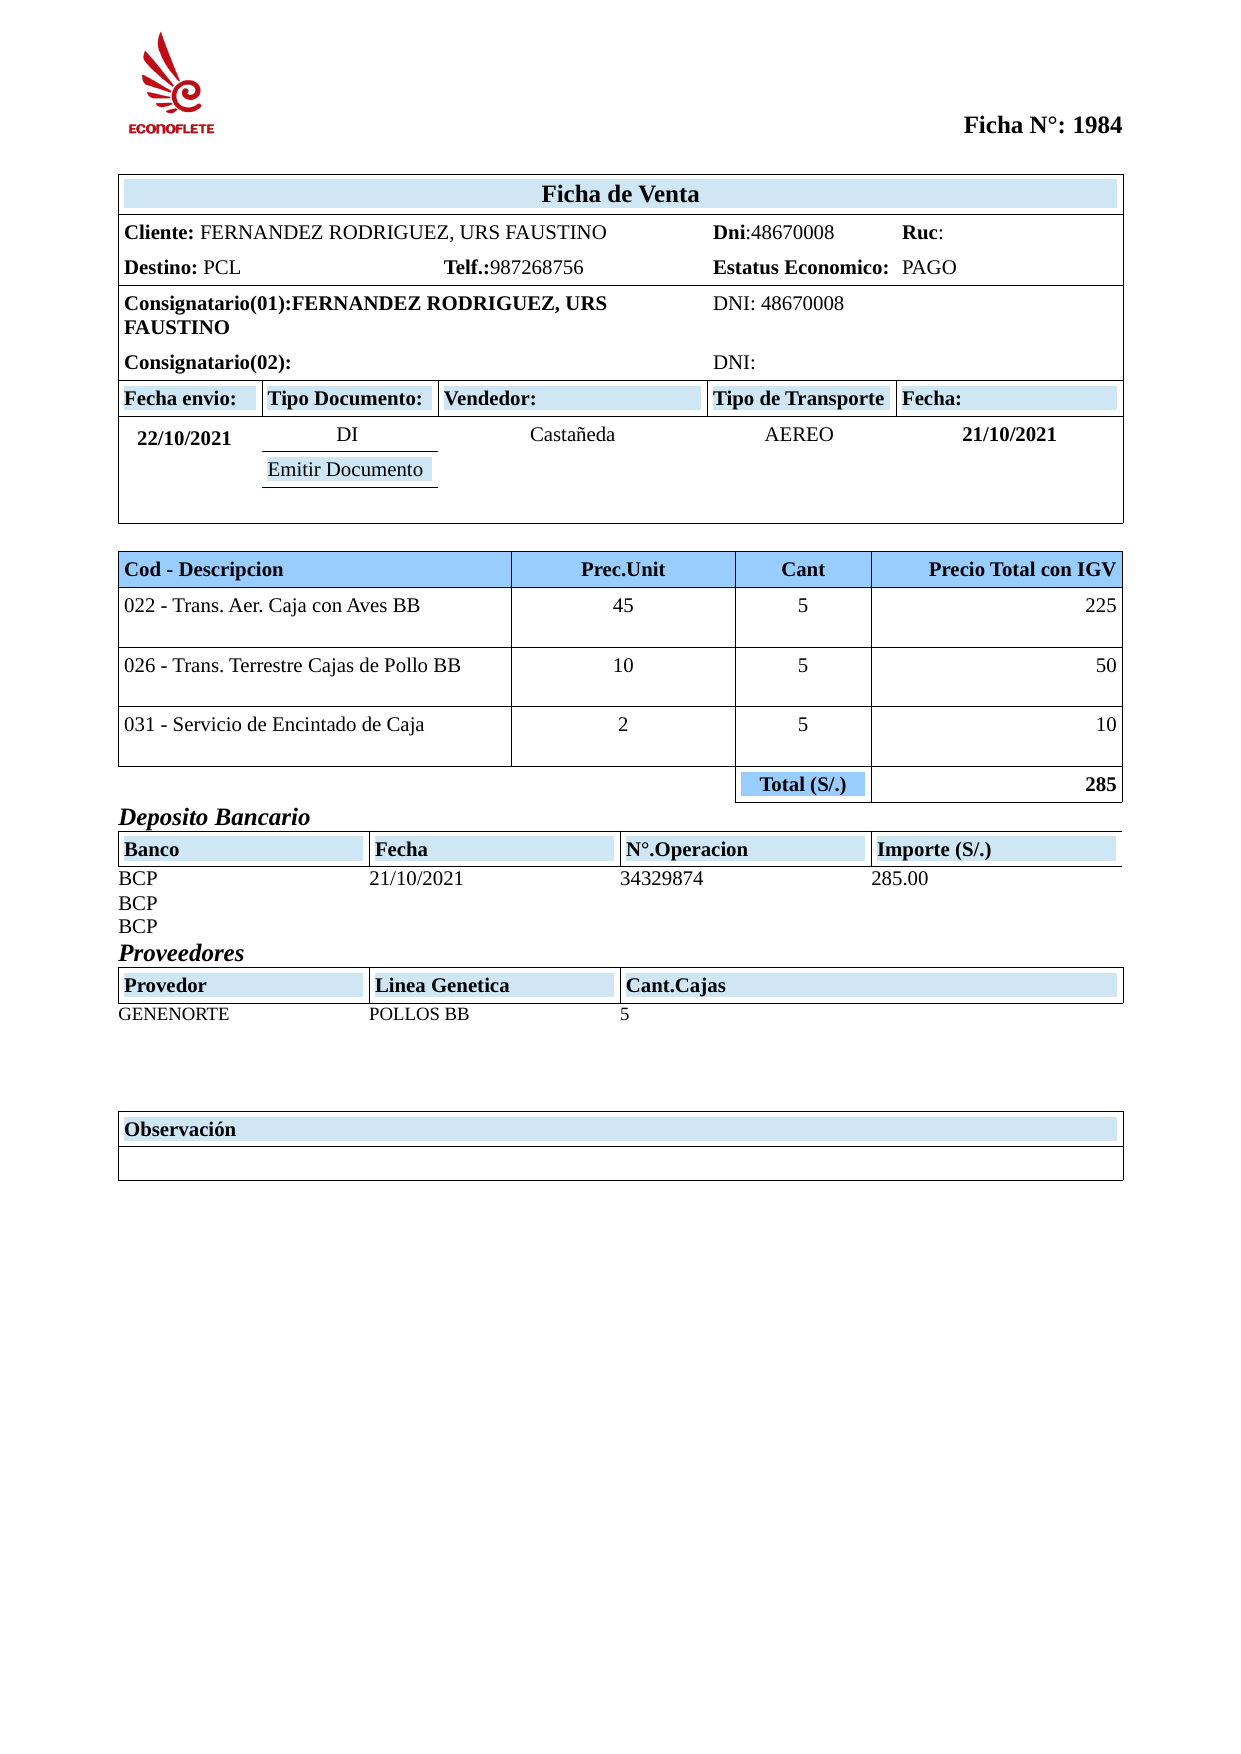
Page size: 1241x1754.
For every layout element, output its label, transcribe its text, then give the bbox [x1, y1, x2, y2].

table_cell [369, 890, 620, 914]
table_cell Estatus Economico: [707, 249, 896, 285]
table_cell Consignatario(01):FERNANDEZ RODRIGUEZ, URS FAUSTINO [119, 286, 707, 344]
table_cell 21/10/2021 [369, 867, 620, 890]
table_cell POLLOS BB [369, 1004, 620, 1024]
table_cell Destino: PCL [119, 249, 438, 285]
table_cell 45 [512, 588, 735, 647]
table_cell 21/10/2021 [896, 417, 1123, 523]
table_cell Telf.:987268756 [438, 249, 707, 285]
table_cell AEREO [707, 417, 896, 523]
table_cell 026 - Trans. Terrestre Cajas de Pollo BB [119, 648, 511, 706]
table_cell 031 - Servicio de Encintado de Caja [119, 707, 511, 766]
table_cell 285.00 [871, 867, 1122, 890]
table_cell [871, 890, 1122, 914]
table_cell Fecha: [897, 381, 1123, 416]
table_cell Vendedor: [439, 381, 707, 416]
table_cell 5 [736, 648, 871, 706]
table_cell Tipo Documento: [263, 381, 438, 416]
table_cell Dni:48670008 [707, 215, 896, 249]
table_cell [369, 1025, 620, 1046]
table_cell [262, 488, 438, 523]
table_cell [871, 915, 1122, 938]
table_cell 22/10/2021 [119, 417, 262, 523]
table_header Cant.Cajas [621, 968, 1123, 1003]
text Proveedores [118, 938, 1122, 967]
table_cell [620, 890, 871, 914]
table_cell [511, 767, 735, 802]
table_header Precio Total con IGV [872, 552, 1122, 587]
table_cell [620, 915, 871, 938]
table_cell 285 [872, 767, 1122, 802]
table_cell BCP [118, 890, 369, 914]
table_cell 5 [620, 1004, 1123, 1024]
table_cell Total (S/.) [736, 767, 871, 802]
table_cell Consignatario(02): [119, 345, 707, 380]
table_cell 5 [736, 588, 871, 647]
table_cell [118, 1068, 369, 1089]
table_cell Castañeda [438, 417, 707, 523]
table_cell Emitir Documento [262, 452, 438, 487]
table_cell DNI: 48670008 [707, 286, 1123, 344]
table_header Provedor [119, 968, 369, 1003]
table_cell 5 [736, 707, 871, 766]
table_cell Ruc: [896, 215, 1123, 249]
table_header N°.Operacion [621, 832, 871, 866]
table_cell [369, 1046, 620, 1068]
table_cell [118, 767, 511, 802]
table_cell [369, 1089, 620, 1111]
table_header Importe (S/.) [872, 832, 1122, 866]
table_cell BCP [118, 915, 369, 938]
table_header Ficha de Venta [119, 175, 1123, 214]
table_cell [369, 1068, 620, 1089]
table_header Linea Genetica [370, 968, 620, 1003]
text Deposito Bancario [118, 802, 1122, 831]
table_cell Cliente: FERNANDEZ RODRIGUEZ, URS FAUSTINO [119, 215, 707, 249]
table_cell [620, 1089, 1123, 1111]
table_cell [118, 1025, 369, 1046]
table_header Cant [736, 552, 871, 587]
table_header Observación [119, 1112, 1123, 1146]
table_cell 022 - Trans. Aer. Caja con Aves BB [119, 588, 511, 647]
table_header Banco [119, 832, 369, 866]
table_cell DI [262, 417, 438, 451]
table_cell PAGO [896, 249, 1123, 285]
table_cell 34329874 [620, 867, 871, 890]
table_cell 225 [872, 588, 1122, 647]
table_cell GENENORTE [118, 1004, 369, 1024]
table_cell 2 [512, 707, 735, 766]
table_cell Fecha envio: [119, 381, 262, 416]
table_header Fecha [370, 832, 620, 866]
table_cell [118, 1046, 369, 1068]
table_cell BCP [118, 867, 369, 890]
table_cell 10 [512, 648, 735, 706]
table_header Prec.Unit [512, 552, 735, 587]
table_cell [620, 1025, 1123, 1046]
table_cell [119, 1147, 1123, 1179]
table_cell [118, 1089, 369, 1111]
table_header Cod - Descripcion [119, 552, 511, 587]
table_cell DNI: [707, 345, 1123, 380]
table_cell [620, 1046, 1123, 1068]
picture [118, 31, 225, 134]
table_cell 10 [872, 707, 1122, 766]
table_cell [620, 1068, 1123, 1089]
table_cell [369, 915, 620, 938]
table_cell 50 [872, 648, 1122, 706]
table_cell Tipo de Transporte [708, 381, 896, 416]
